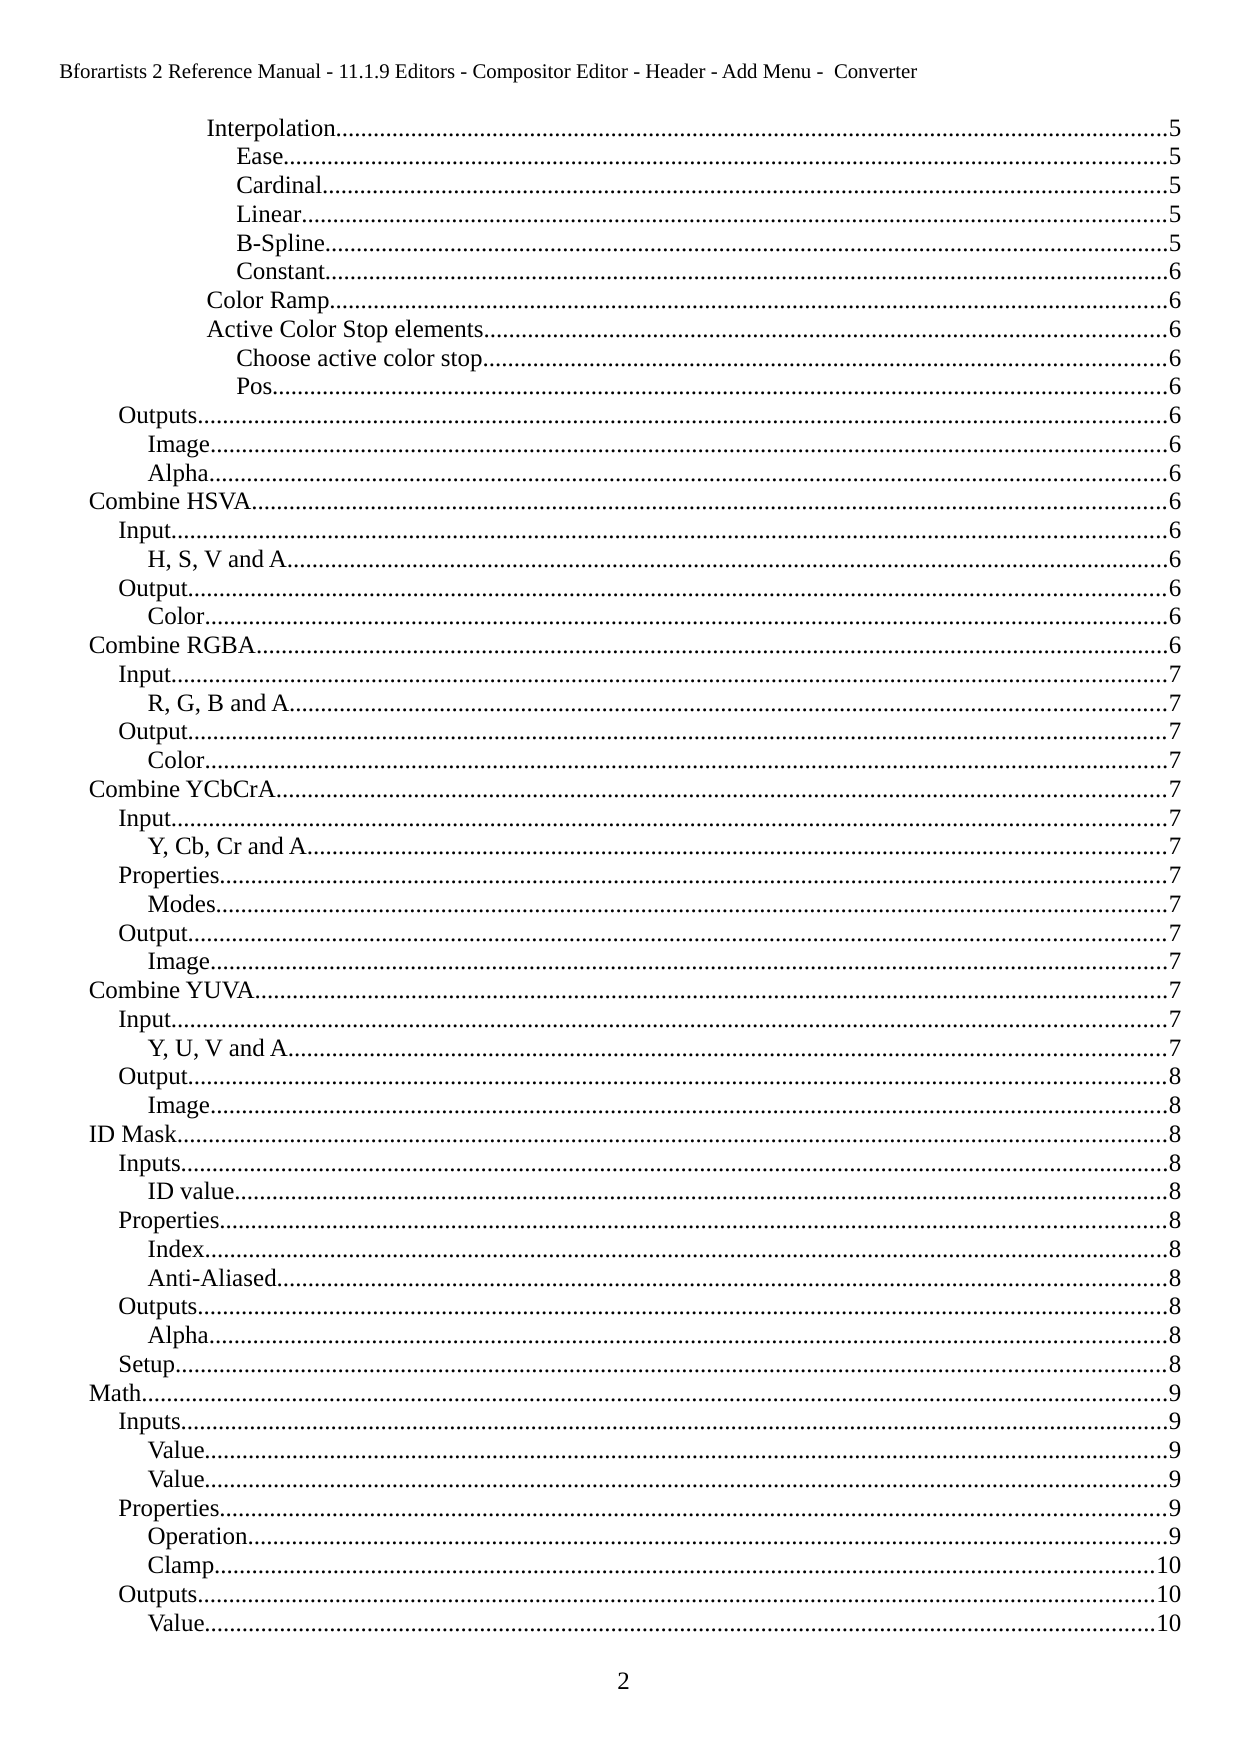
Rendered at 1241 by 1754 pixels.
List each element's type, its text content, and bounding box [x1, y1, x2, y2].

text Image 6 [147, 429, 1181, 458]
text Value 9 [147, 1464, 1181, 1493]
text Properties 9 [118, 1493, 1181, 1521]
text Output 6 [118, 573, 1181, 601]
text Ease 5 [236, 141, 1181, 170]
text Input 7 [118, 659, 1181, 688]
text Properties 8 [118, 1205, 1181, 1234]
text Modes 7 [147, 889, 1181, 918]
text Operation 9 [147, 1521, 1181, 1550]
text Inputs 9 [118, 1406, 1181, 1435]
text Input 7 [118, 803, 1181, 831]
text B-Spline 5 [236, 228, 1181, 256]
text Combine HSVA 6 [88, 486, 1181, 515]
text ID value 8 [147, 1176, 1181, 1205]
text R, G, B and A 7 [147, 688, 1181, 716]
text Choose active color stop 6 [236, 343, 1181, 371]
text Input 7 [118, 1004, 1181, 1033]
text Image 7 [147, 946, 1181, 975]
text Output 8 [118, 1061, 1181, 1090]
text Outputs 10 [118, 1579, 1181, 1608]
text Input 6 [118, 515, 1181, 544]
text Y, Cb, Cr and A 7 [147, 831, 1181, 860]
text Linear 5 [236, 199, 1181, 228]
text Clamp 10 [147, 1550, 1181, 1579]
text Interpolation 5 [206, 113, 1181, 141]
text Y, U, V and A 7 [147, 1033, 1181, 1061]
text Color 7 [147, 745, 1181, 774]
text Pos 6 [236, 371, 1181, 400]
text Image 8 [147, 1090, 1181, 1119]
text Anti-Aliased 8 [147, 1263, 1181, 1291]
text Active Color Stop elements 6 [206, 314, 1181, 343]
text H, S, V and A 6 [147, 544, 1181, 573]
text Alpha 6 [147, 458, 1181, 486]
text Combine YUVA 7 [88, 975, 1181, 1004]
text Output 7 [118, 716, 1181, 745]
text Color Ramp 6 [206, 285, 1181, 314]
text Inputs 8 [118, 1148, 1181, 1176]
text Combine RGBA 6 [88, 630, 1181, 659]
text Index 8 [147, 1234, 1181, 1263]
text Constant 6 [236, 256, 1181, 285]
text Cardinal 5 [236, 170, 1181, 199]
text Setup 8 [118, 1349, 1181, 1378]
text Value 10 [147, 1608, 1181, 1636]
text Output 7 [118, 918, 1181, 946]
text ID Mask 8 [88, 1119, 1181, 1148]
text Outputs 8 [118, 1291, 1181, 1320]
text Combine YCbCrA 7 [88, 774, 1181, 803]
text Color 6 [147, 601, 1181, 630]
text Alpha 8 [147, 1320, 1181, 1349]
text Math 9 [88, 1378, 1181, 1406]
text Value 9 [147, 1435, 1181, 1464]
text Properties 7 [118, 860, 1181, 889]
text Outputs 6 [118, 400, 1181, 429]
